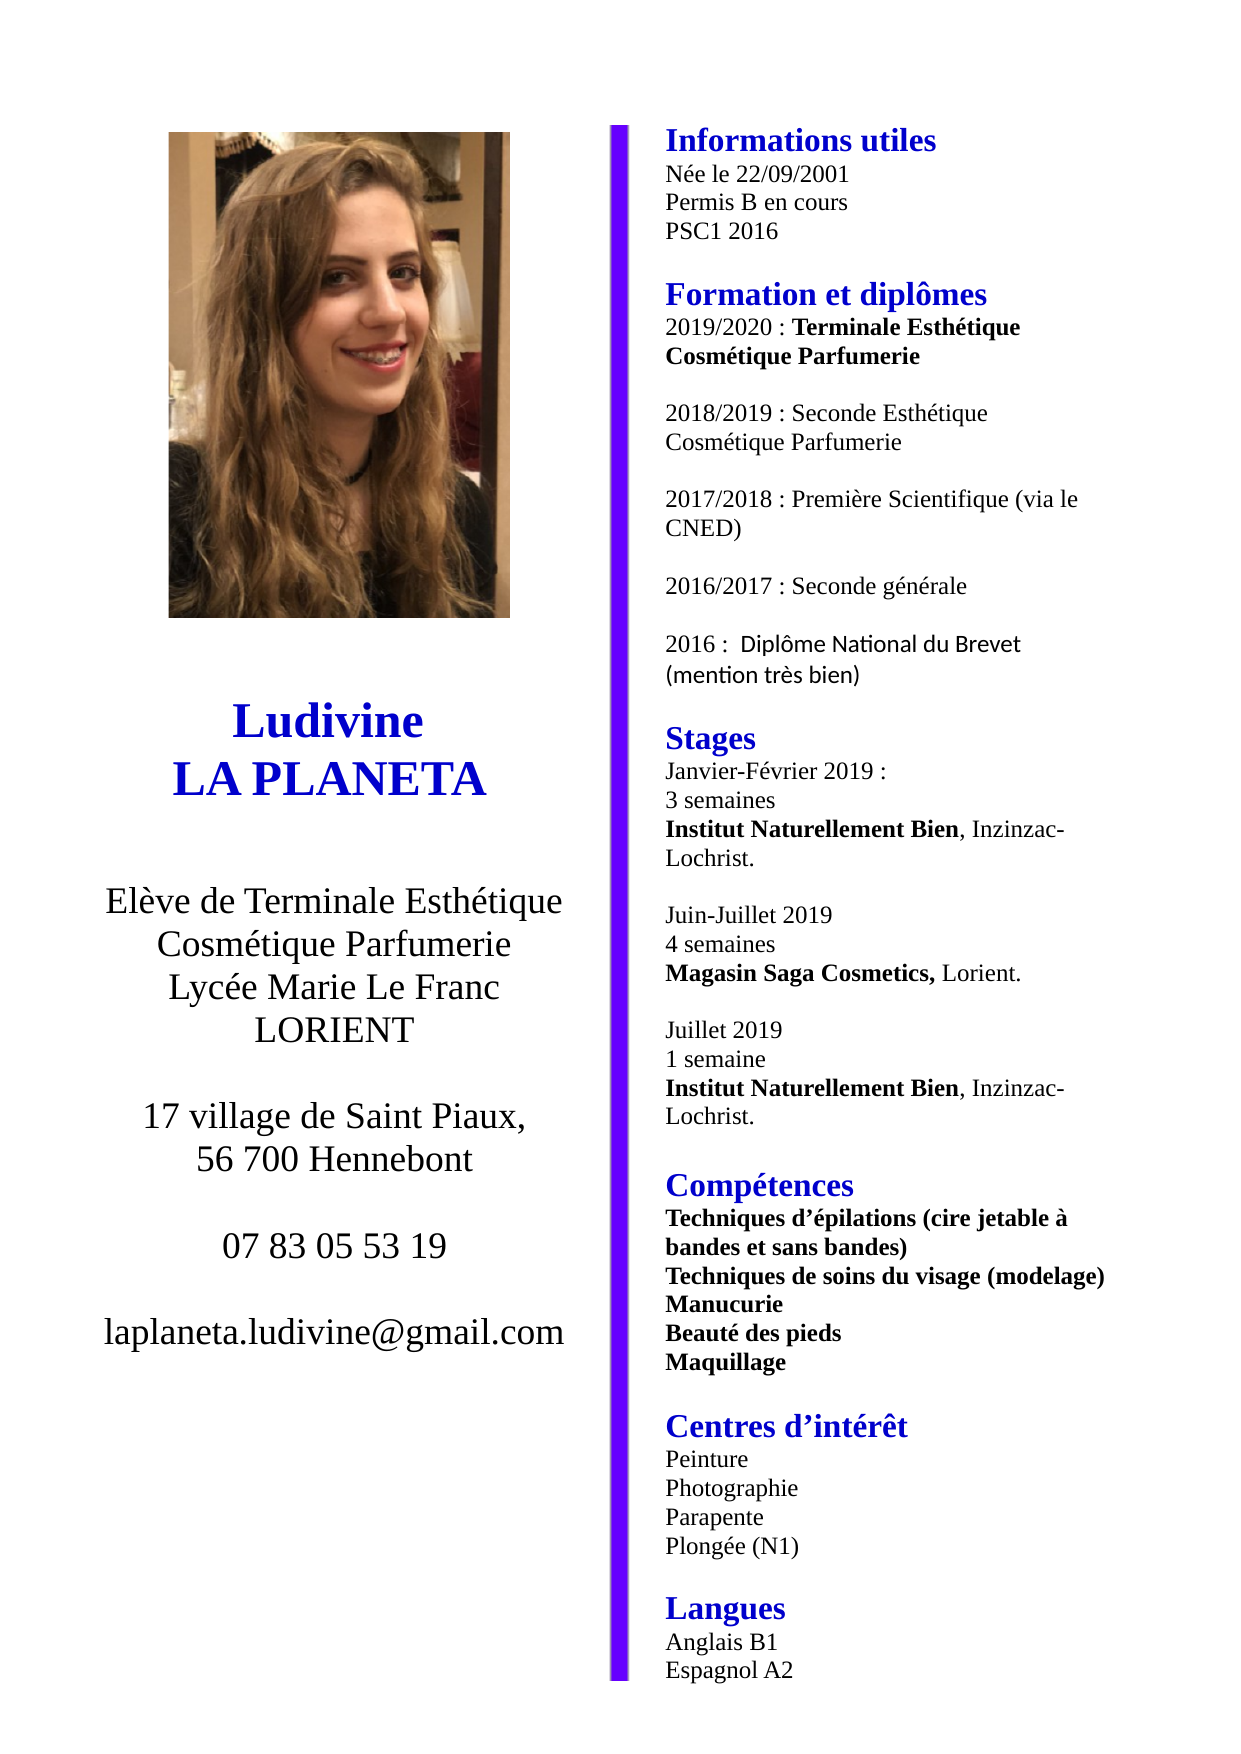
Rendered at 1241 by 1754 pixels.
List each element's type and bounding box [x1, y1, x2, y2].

picture [167, 132, 359, 618]
